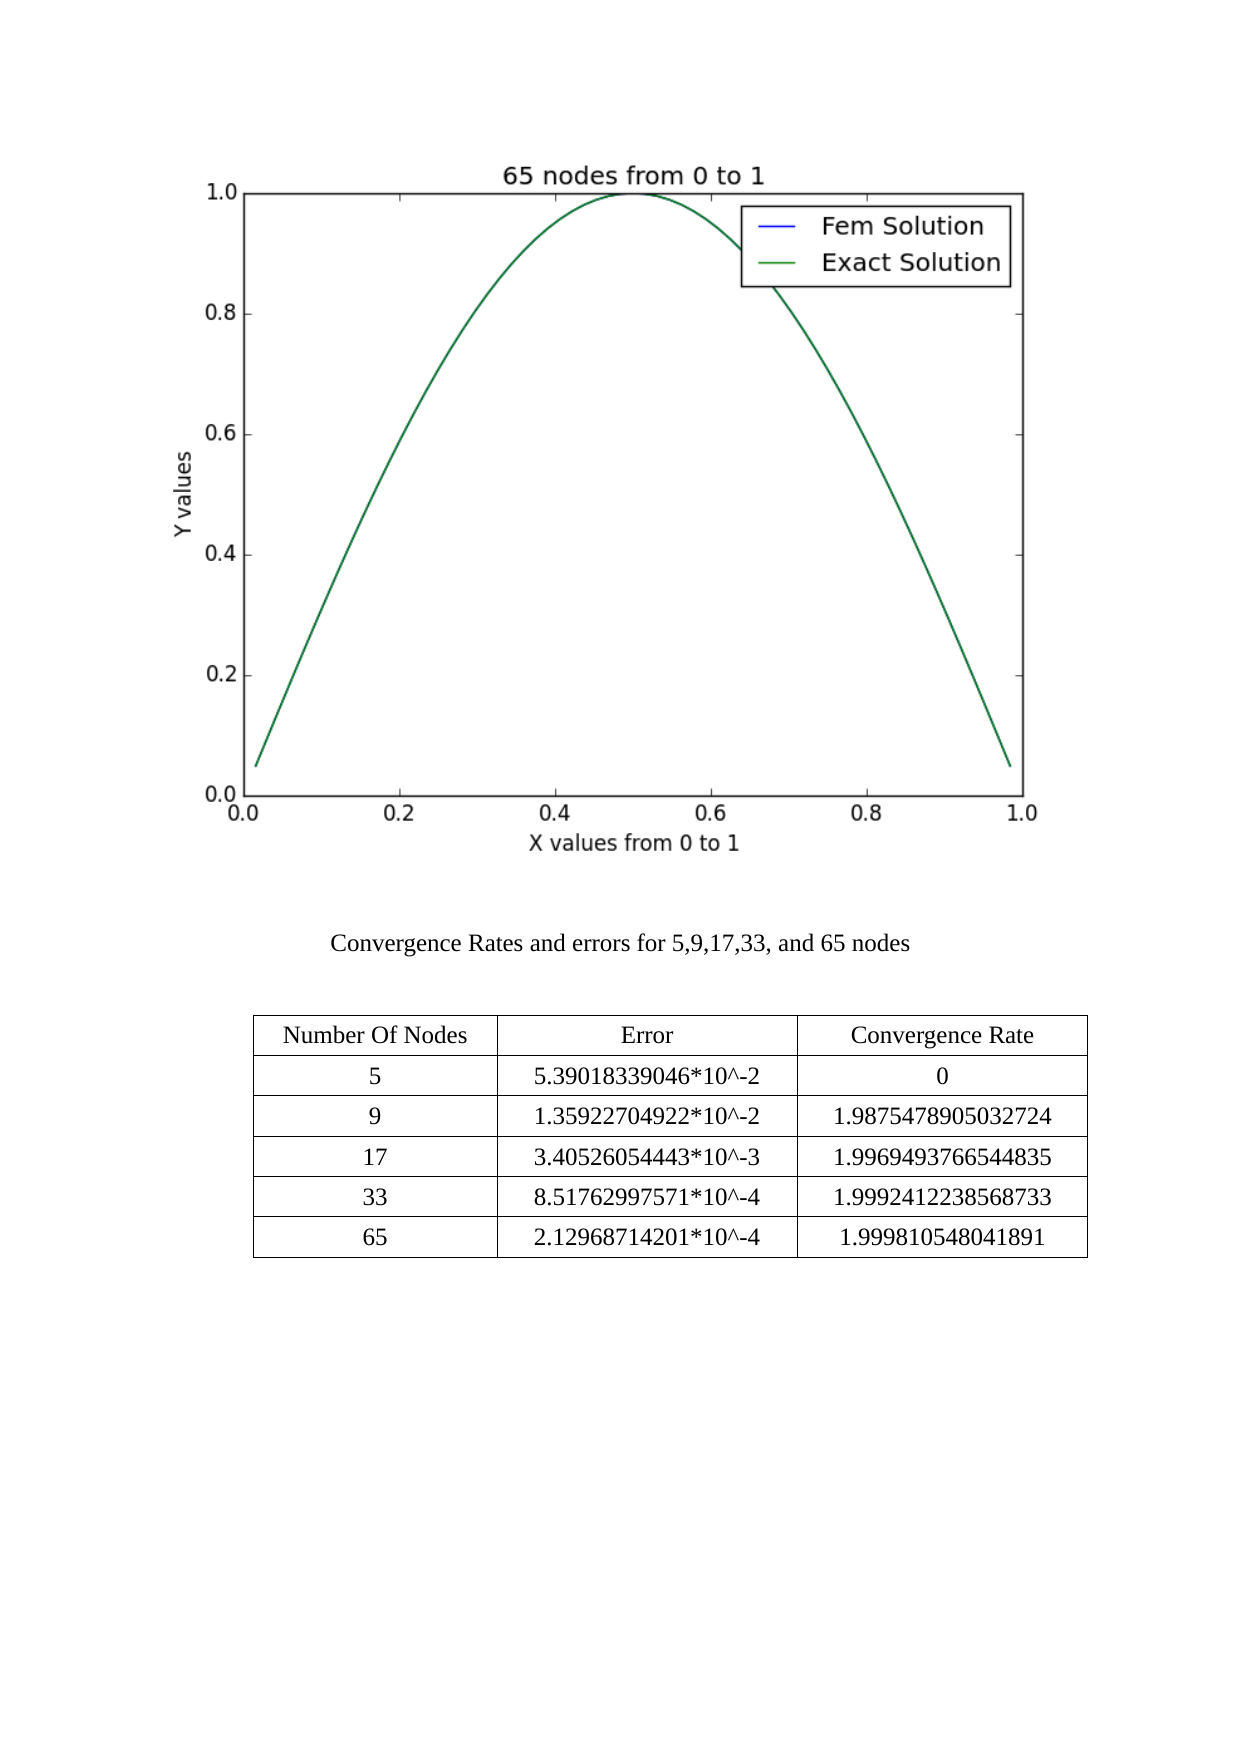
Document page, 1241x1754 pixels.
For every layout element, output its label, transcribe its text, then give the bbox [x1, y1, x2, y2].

table_cell 1.35922704922*10^-2 [498, 1096, 797, 1136]
table_cell 1.9875478905032724 [798, 1096, 1087, 1136]
text Convergence Rates and errors for 5,9,17,33, and 65 nodes [118, 928, 1122, 957]
table_cell 65 [254, 1217, 497, 1257]
table_header Number Of Nodes [254, 1016, 497, 1055]
table_header Error [498, 1016, 797, 1055]
table_cell 8.51762997571*10^-4 [498, 1177, 797, 1216]
table_cell 3.40526054443*10^-3 [498, 1137, 797, 1176]
table_header Convergence Rate [798, 1016, 1087, 1055]
picture [118, 118, 1123, 871]
table_cell 5 [254, 1056, 497, 1095]
table_cell 17 [254, 1137, 497, 1176]
table_cell 0 [798, 1056, 1087, 1095]
table_cell 1.9992412238568733 [798, 1177, 1087, 1216]
table_cell 1.9969493766544835 [798, 1137, 1087, 1176]
table_cell 1.999810548041891 [798, 1217, 1087, 1257]
table_cell 5.39018339046*10^-2 [498, 1056, 797, 1095]
table_cell 9 [254, 1096, 497, 1136]
table_cell 2.12968714201*10^-4 [498, 1217, 797, 1257]
table_cell 33 [254, 1177, 497, 1216]
